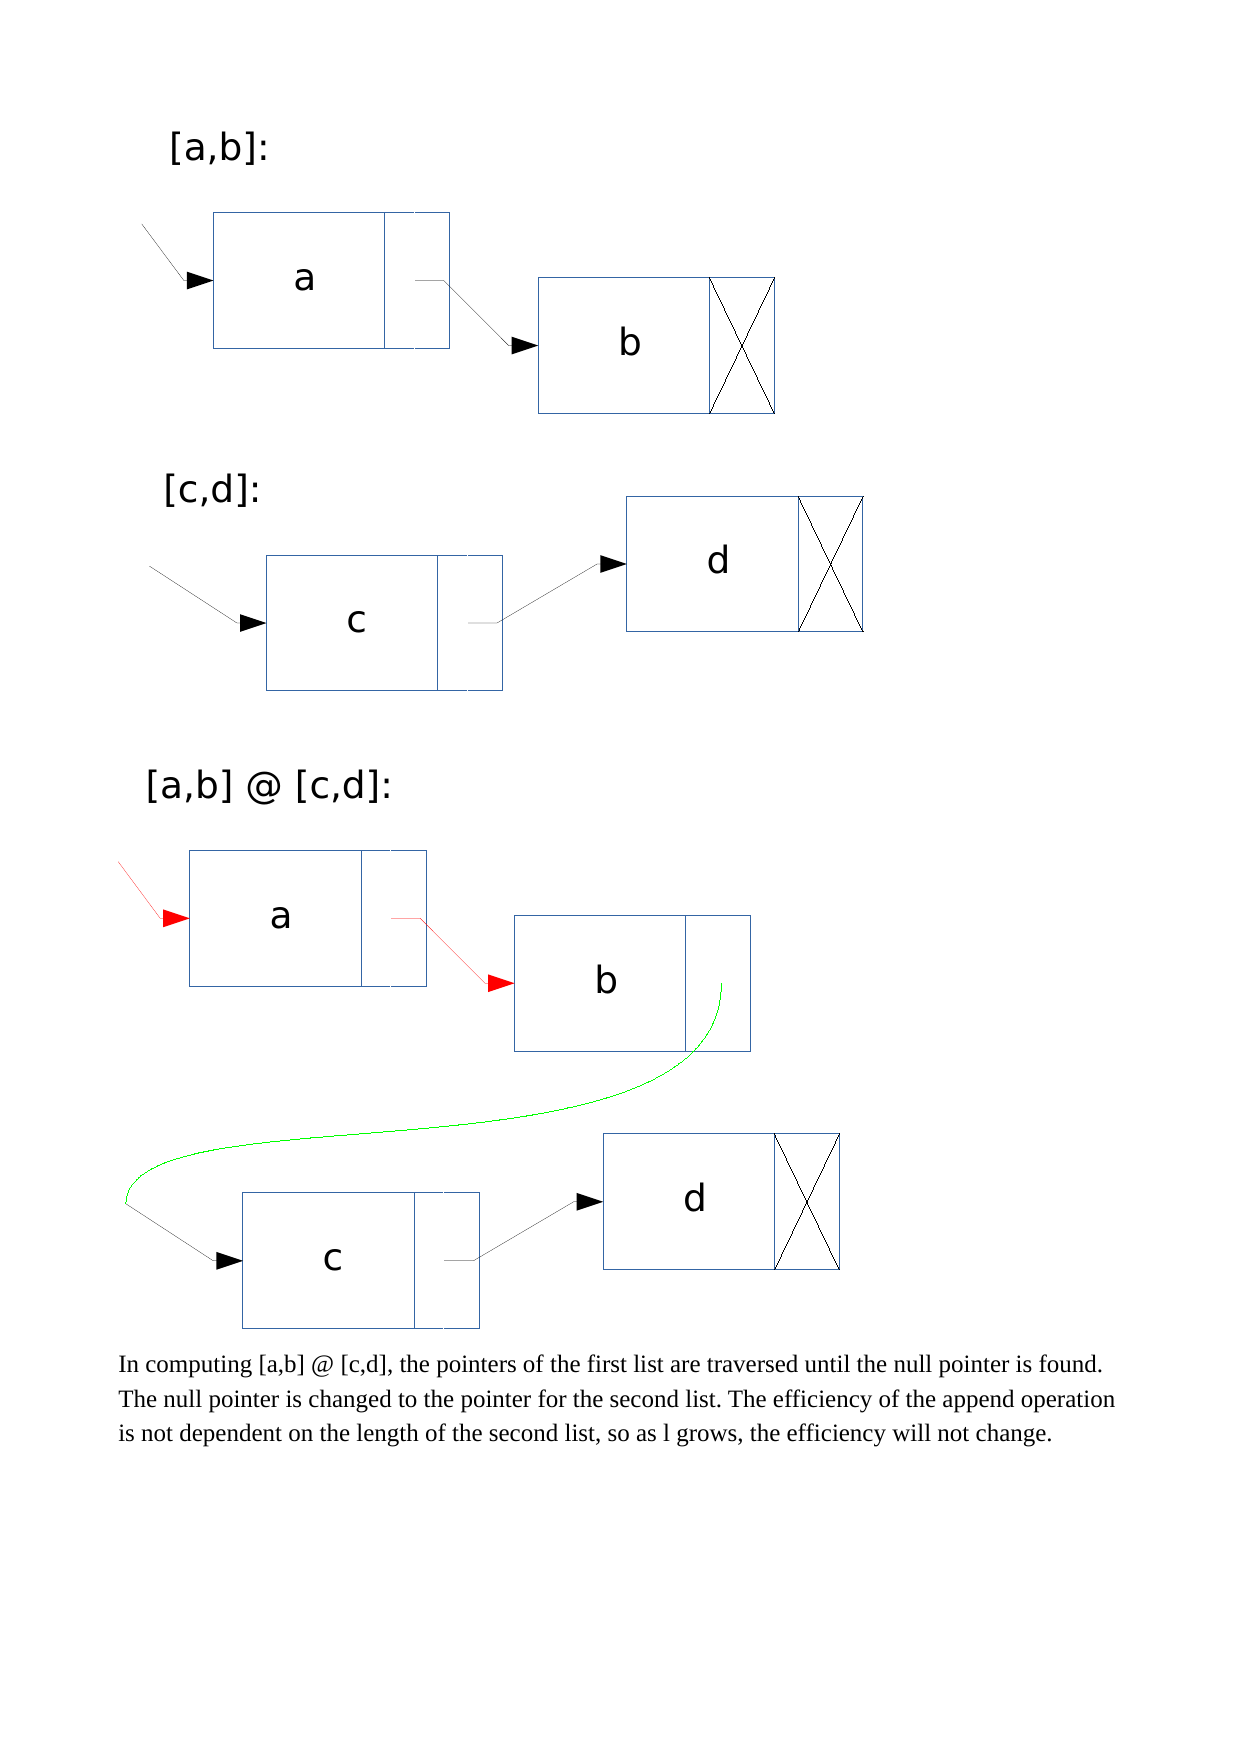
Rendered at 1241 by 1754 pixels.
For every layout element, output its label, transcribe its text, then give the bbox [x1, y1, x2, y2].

text In computing [a,b] @ [c,d], the pointers of the first list are traversed until the null pointer is found. The null pointer is changed to the pointer for the second list. The efficiency of the append operation is not dependent on the length of the second list, so as l grows, the efficiency will not change. [118, 1349, 1122, 1447]
